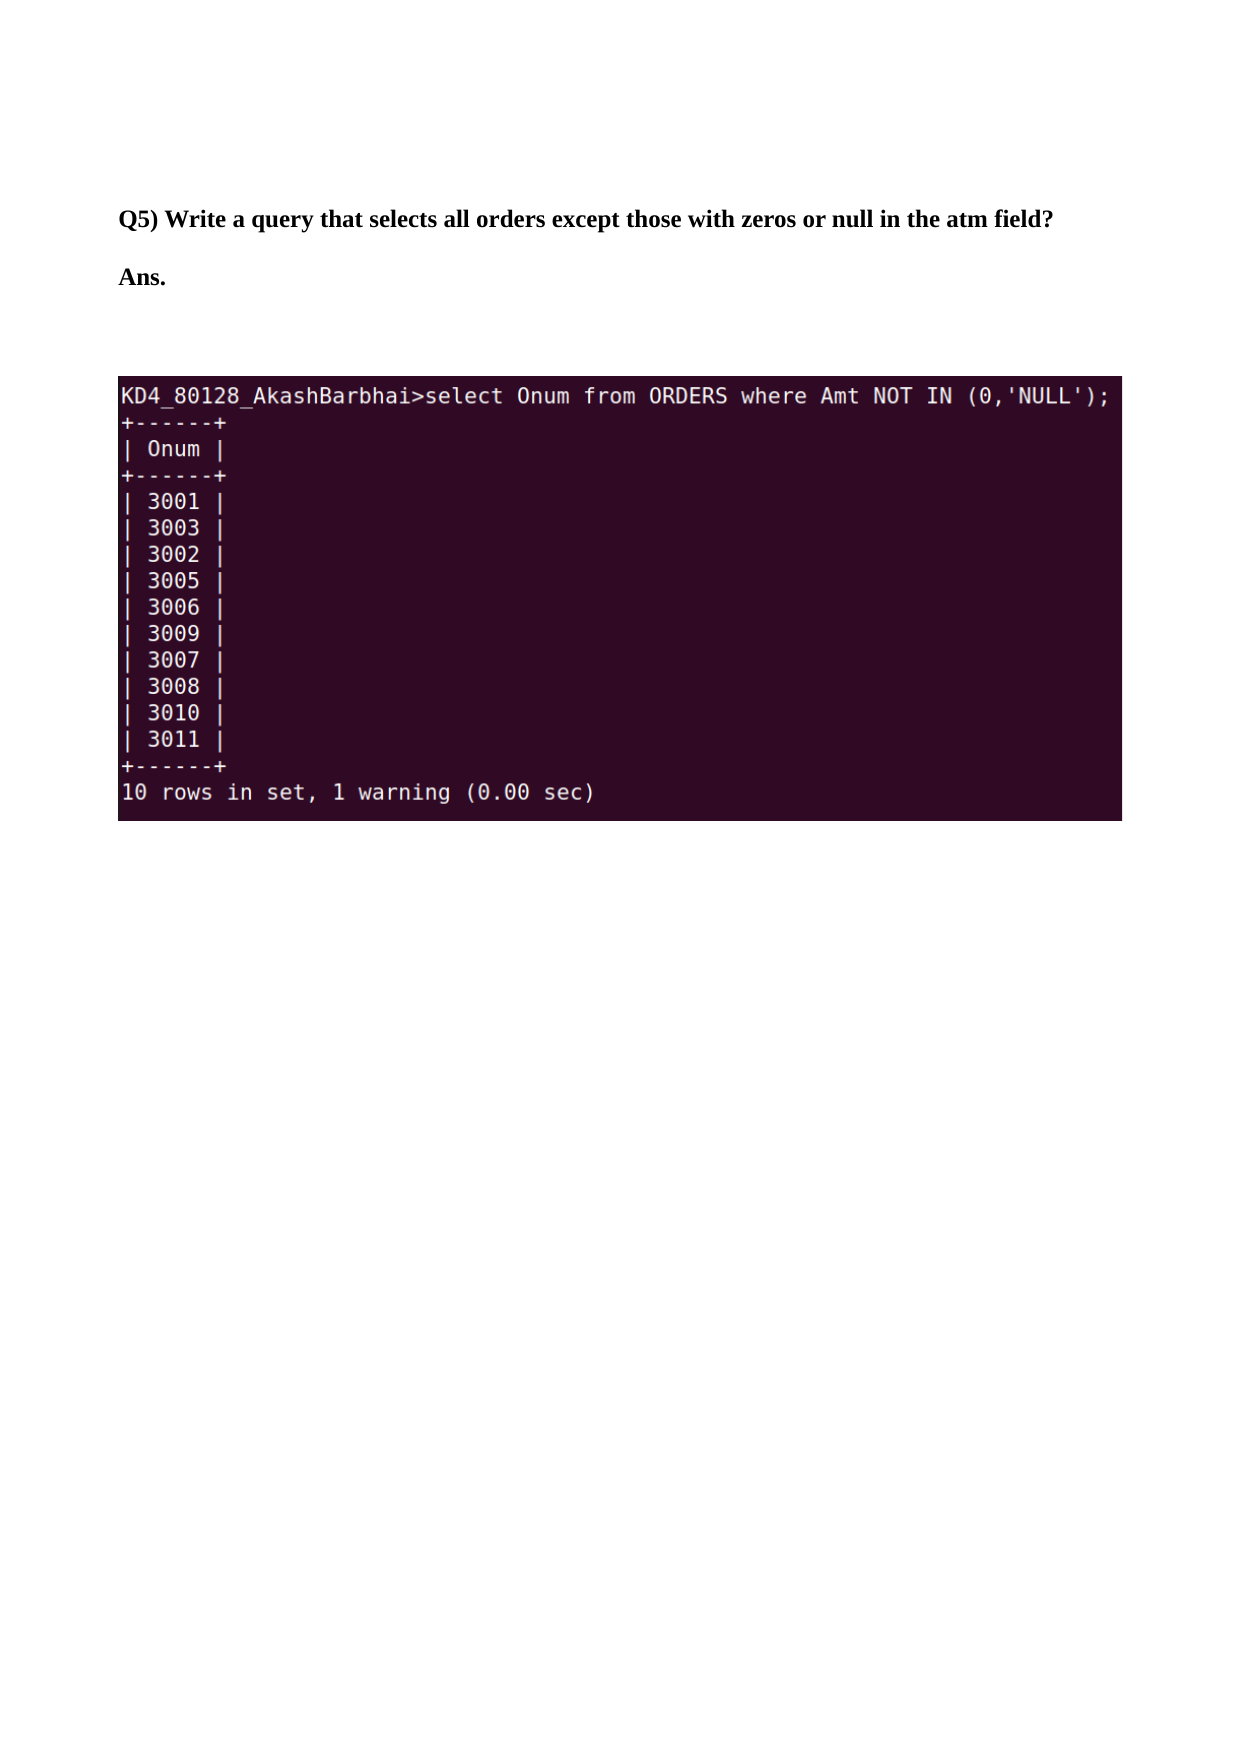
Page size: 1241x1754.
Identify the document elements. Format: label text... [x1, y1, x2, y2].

picture [118, 376, 1123, 821]
text Q5) Write a query that selects all orders except those with zeros or null in the atm field? [118, 204, 1122, 233]
text Ans. [118, 262, 1122, 291]
